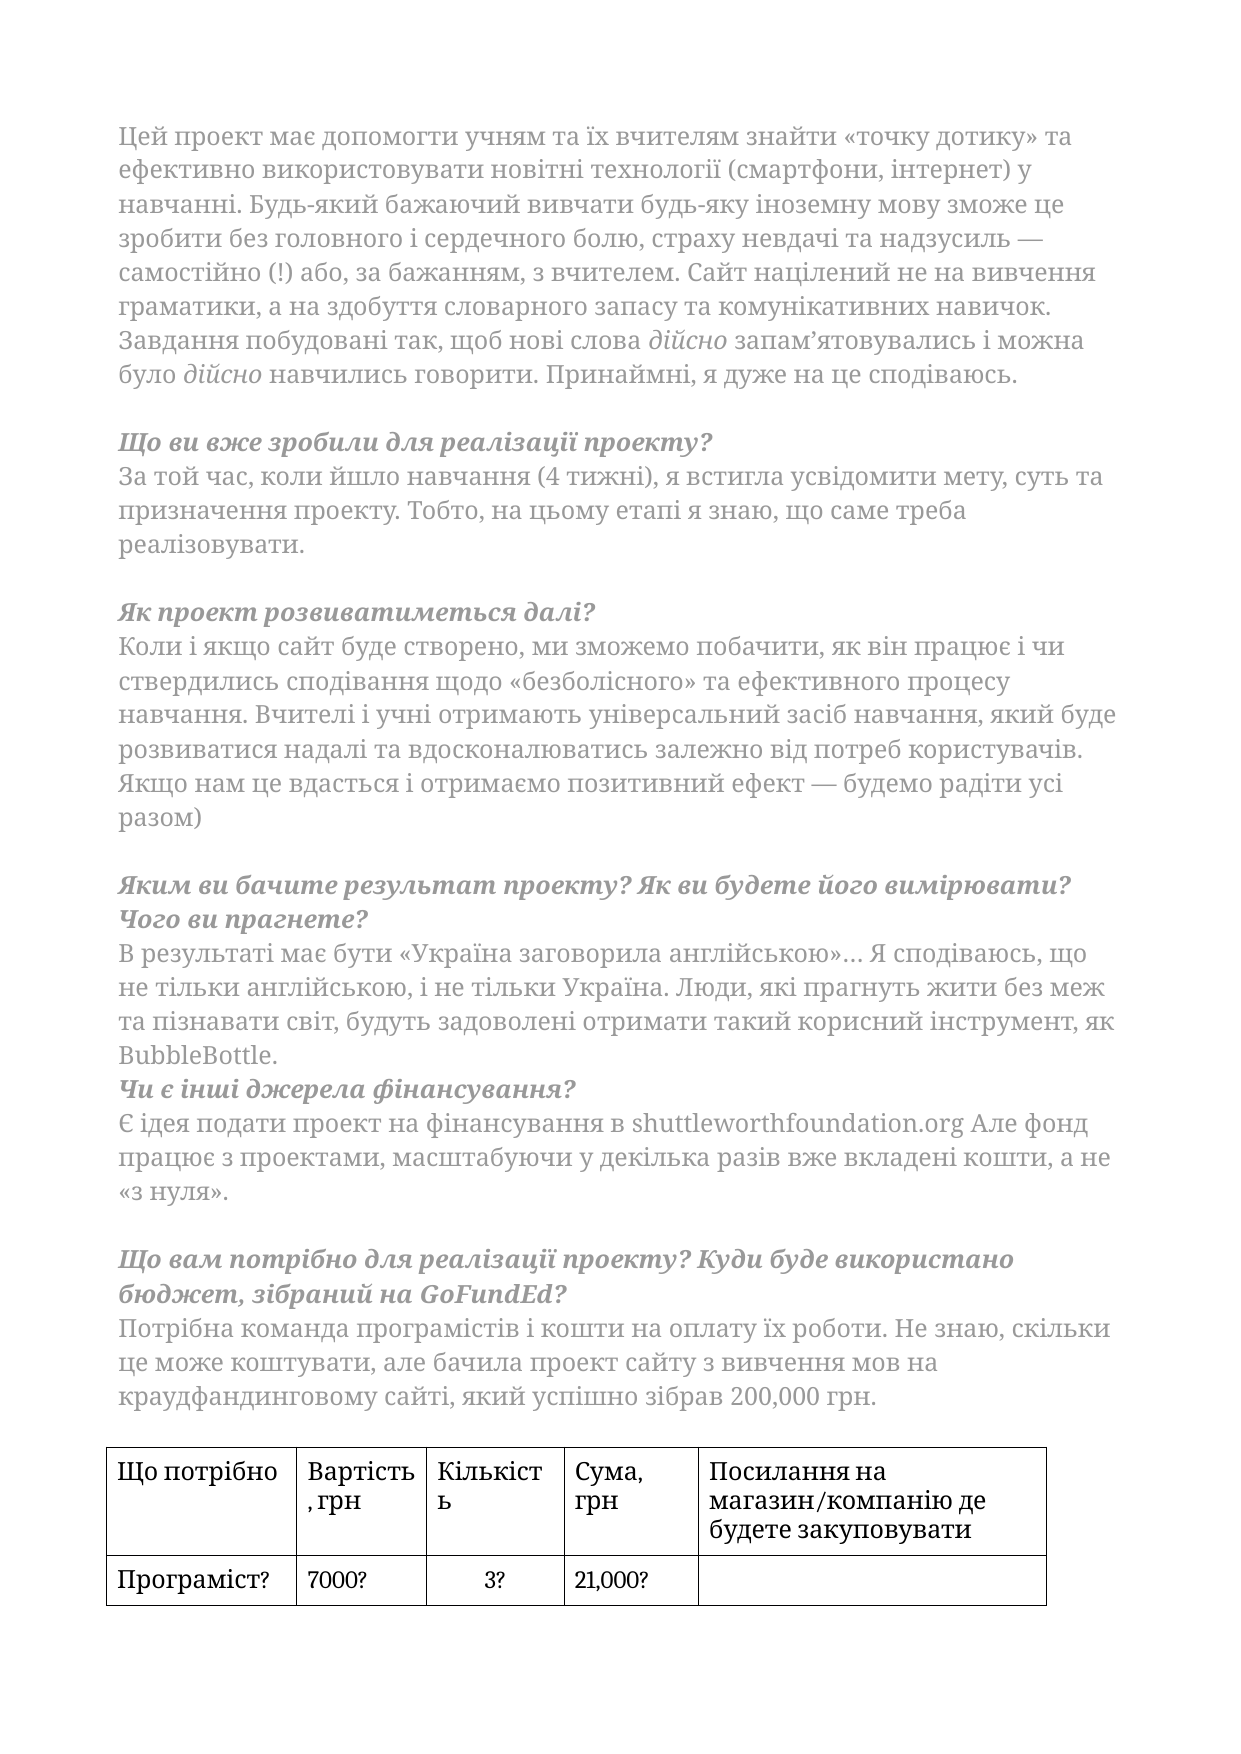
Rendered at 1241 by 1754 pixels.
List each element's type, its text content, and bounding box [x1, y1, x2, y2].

text Є ідея подати проект на фінансування в shuttleworthfoundation.org Але фонд працює з проектами, масштабуючи у декілька разів вже вкладені кошти, а не «з нуля». [118, 1106, 1122, 1208]
table_header Що потрібно [107, 1448, 296, 1555]
text Що вам потрібно для реалізації проекту? Куди буде використано бюджет, зібраний на GoFundEd? [118, 1242, 1122, 1310]
text Коли і якщо сайт буде створено, ми зможемо побачити, як він працює і чи ствердились сподівання щодо «безболісного» та ефективного процесу навчання. Вчителі і учні отримають універсальний засіб навчання, який буде розвиватися надалі та вдосконалюватись залежно від потреб користувачів. Якщо нам це вдасться і отримаємо позитивний ефект — будемо радіти усі разом) [118, 629, 1122, 833]
table_cell 21,000? [565, 1556, 698, 1605]
text Цей проект має допомогти учням та їх вчителям знайти «точку дотику» та ефективно використовувати новітні технології (смартфони, інтернет) у навчанні. Будь-який бажаючий вивчати будь-яку іноземну мову зможе це зробити без головного і сердечного болю, страху невдачі та надзусиль — самостійно (!) або, за бажанням, з вчителем. Сайт націлений не на вивчення граматики, а на здобуття словарного запасу та комунікативних навичок. Завдання побудовані так, щоб нові слова дійсно запамʼятовувались і можна було дійсно навчились говорити. Принаймні, я дуже на це сподіваюсь. [118, 118, 1122, 391]
text Що ви вже зробили для реалізації проекту? [118, 425, 1122, 459]
table_cell 7000? [297, 1556, 426, 1605]
text Чи є інші джерела фінансування? [118, 1072, 1122, 1106]
text Яким ви бачите результат проекту? Як ви будете його вимірювати? Чого ви прагнете? [118, 867, 1122, 936]
text Як проект розвиватиметься далі? [118, 595, 1122, 629]
table_cell [699, 1556, 1046, 1605]
text За той час, коли йшло навчання (4 тижні), я встигла усвідомити мету, суть та призначення проекту. Тобто, на цьому етапі я знаю, що саме треба реалізовувати. [118, 459, 1122, 561]
table_header Кількість [427, 1448, 564, 1555]
text В результаті має бути «Україна заговорила англійською»… Я сподіваюсь, що не тільки англійською, і не тільки Україна. Люди, які прагнуть жити без меж та пізнавати світ, будуть задоволені отримати такий корисний інструмент, як BubbleBottle. [118, 936, 1122, 1072]
table_header Сума, грн [565, 1448, 698, 1555]
table_cell 3? [427, 1556, 564, 1605]
table_header Вартість, грн [297, 1448, 426, 1555]
table_header Посилання на магазин/компанію де будете закуповувати [699, 1448, 1046, 1555]
text Потрібна команда програмістів і кошти на оплату їх роботи. Не знаю, скільки це може коштувати, але бачила проект сайту з вивчення мов на краудфандинговому сайті, який успішно зібрав 200,000 грн. [118, 1310, 1122, 1412]
table_cell Програміст? [107, 1556, 296, 1605]
